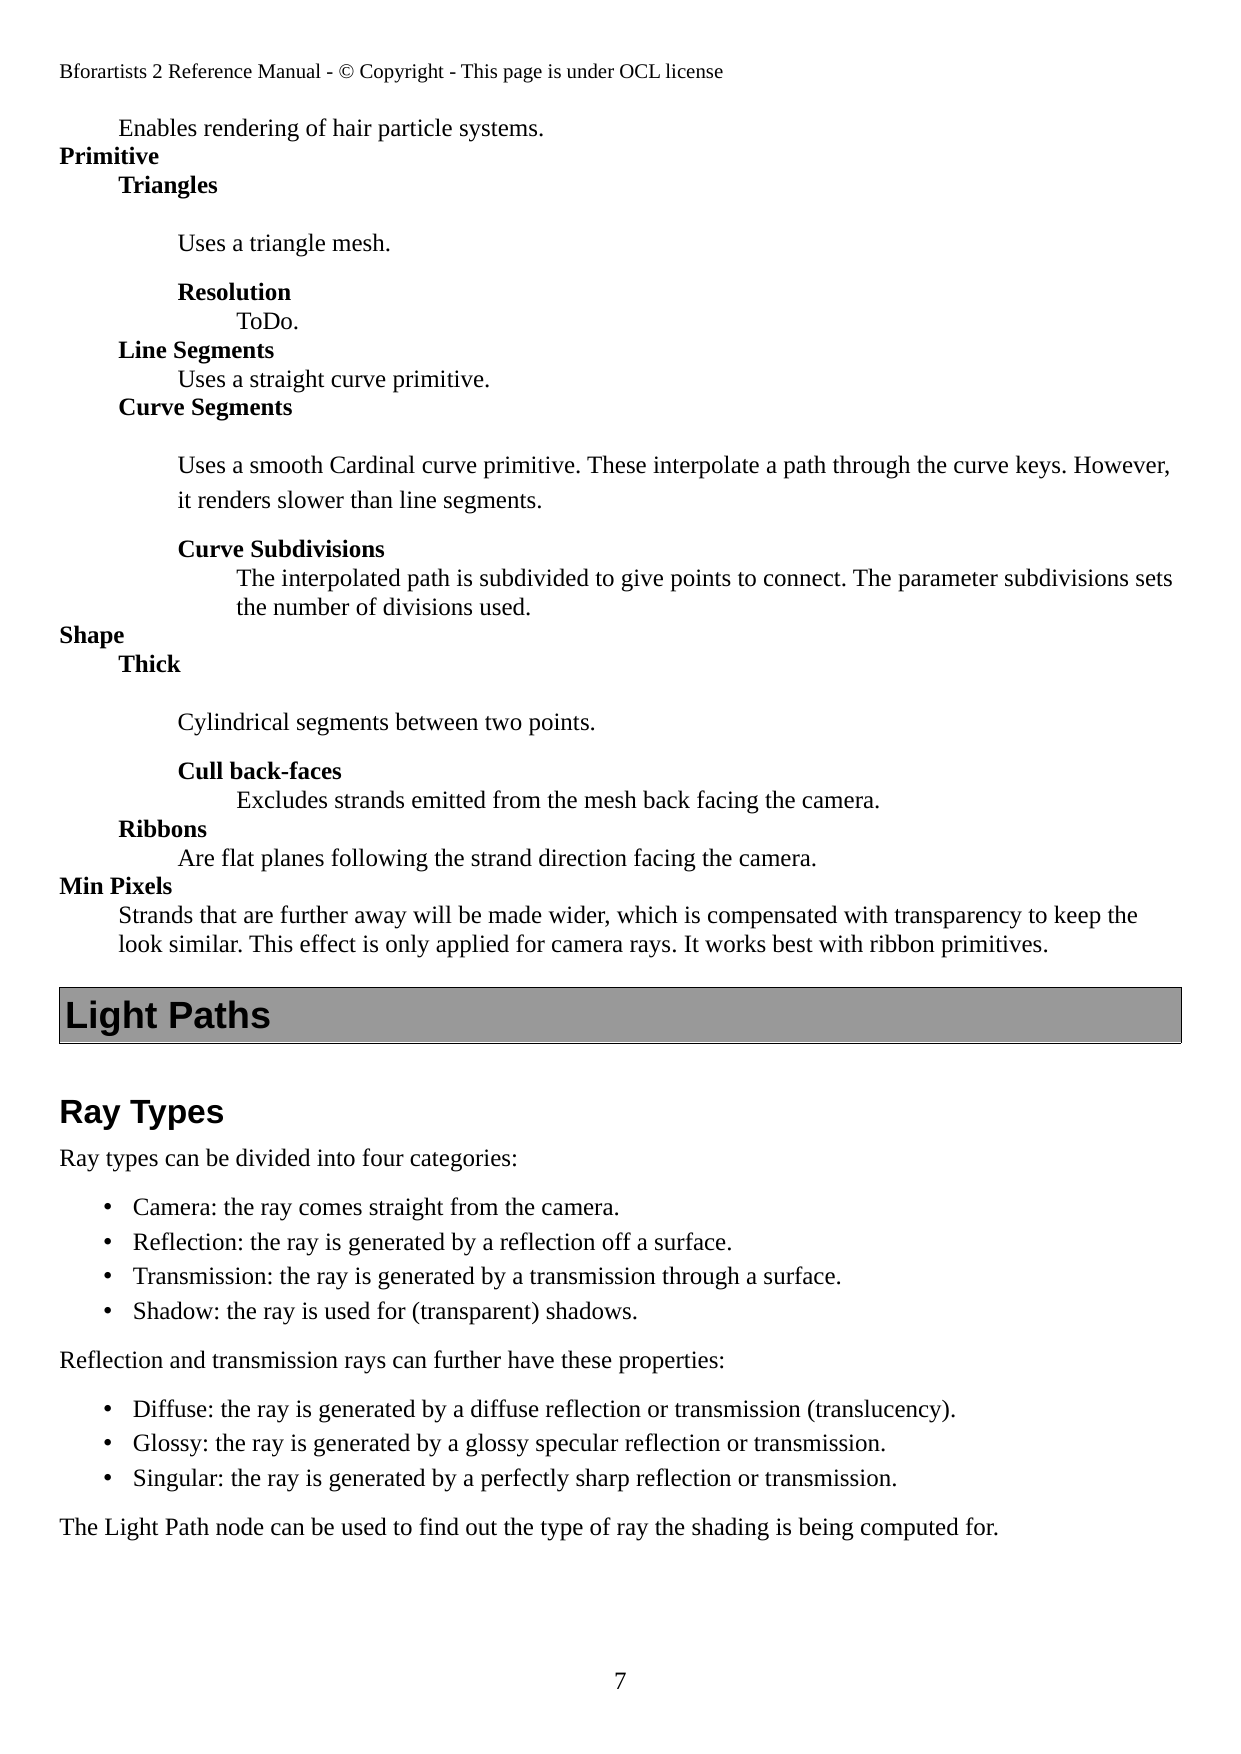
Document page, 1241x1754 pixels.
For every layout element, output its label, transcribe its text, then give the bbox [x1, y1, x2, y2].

list Strands that are further away will be made wider, which is compensated with transparency to keep the look similar. This effect is only applied for camera rays. It works best with ribbon primitives. [118, 900, 1181, 958]
subtitle Cull back-faces [177, 756, 1181, 785]
list Excludes strands emitted from the mesh back facing the camera. [236, 785, 1181, 814]
list Shadow: the ray is used for (transparent) shadows. [103, 1296, 1181, 1324]
subtitle Curve Subdivisions [177, 534, 1181, 563]
subtitle Min Pixels [59, 871, 1181, 900]
list Transmission: the ray is generated by a transmission through a surface. [103, 1261, 1181, 1290]
list Uses a straight curve primitive. [177, 364, 1181, 392]
subtitle Thick [118, 649, 1181, 678]
subtitle Ray Types [59, 1092, 1181, 1131]
list The interpolated path is subdivided to give points to connect. The parameter subdivisions sets the number of divisions used. [236, 563, 1181, 620]
list Singular: the ray is generated by a perfectly sharp reflection or transmission. [103, 1463, 1181, 1492]
text Ray types can be divided into four categories: [59, 1143, 1181, 1172]
subtitle Shape [59, 620, 1181, 649]
text Uses a smooth Cardinal curve primitive. These interpolate a path through the curve keys. However, it renders slower than line segments. [177, 451, 1181, 514]
subtitle Line Segments [118, 335, 1181, 364]
list ToDo. [236, 306, 1181, 335]
subtitle Triangles [118, 170, 1181, 199]
text The Light Path node can be used to find out the type of ray the shading is being computed for. [59, 1512, 1181, 1541]
table_header Light Paths [60, 988, 1181, 1042]
subtitle Primitive [59, 141, 1181, 170]
subtitle Curve Segments [118, 392, 1181, 421]
list Camera: the ray comes straight from the camera. [103, 1192, 1181, 1221]
list Enables rendering of hair particle systems. [118, 113, 1181, 141]
list Diffuse: the ray is generated by a diffuse reflection or transmission (translucency). [103, 1394, 1181, 1423]
text Cylindrical segments between two points. [177, 707, 1181, 736]
subtitle Resolution [177, 277, 1181, 306]
text Reflection and transmission rays can further have these properties: [59, 1345, 1181, 1373]
subtitle Ribbons [118, 814, 1181, 843]
text Uses a triangle mesh. [177, 228, 1181, 257]
list Are flat planes following the strand direction facing the camera. [177, 843, 1181, 871]
list Glossy: the ray is generated by a glossy specular reflection or transmission. [103, 1428, 1181, 1457]
list Reflection: the ray is generated by a reflection off a surface. [103, 1227, 1181, 1256]
